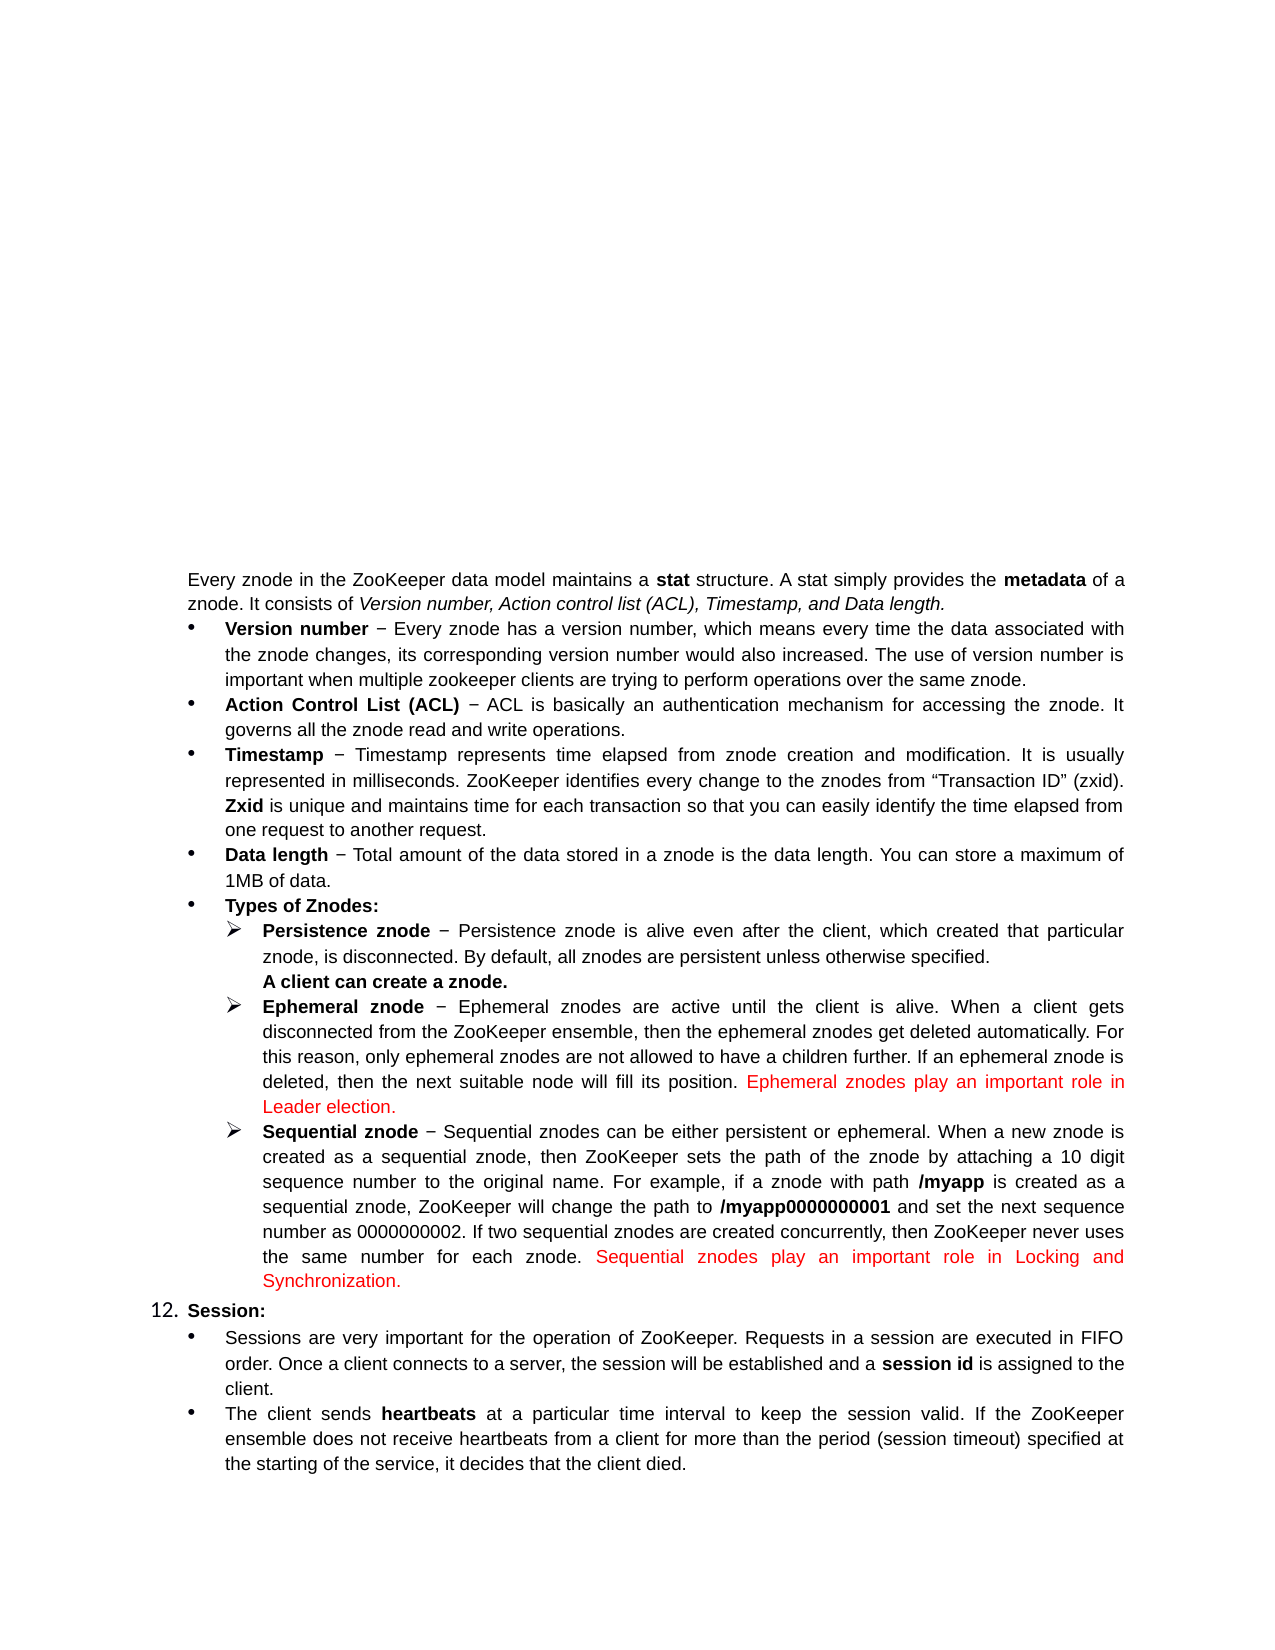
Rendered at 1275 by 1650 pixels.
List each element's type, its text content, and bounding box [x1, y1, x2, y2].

list The client sends heartbeats at a particular time interval to keep the session valid. If the ZooKeeper ensemble does not receive heartbeats from a client for more than the period (session timeout) specified at the starting of the service, it decides that the client died. [187, 1402, 1125, 1474]
list Version number − Every znode has a version number, which means every time the data associated with the znode changes, its corresponding version number would also increased. The use of version number is important when multiple zookeeper clients are trying to perform operations over the same znode. [187, 618, 1125, 690]
list Action Control List (ACL) − ACL is basically an authentication mechanism for accessing the znode. It governs all the znode read and write operations. [187, 693, 1125, 741]
list Timestamp − Timestamp represents time elapsed from znode creation and modification. It is usually represented in milliseconds. ZooKeeper identifies every change to the znodes from “Transaction ID” (zxid). Zxid is unique and maintains time for each transaction so that you can easily identify the time elapsed from one request to another request. [187, 744, 1125, 841]
list Ephemeral znode − Ephemeral znodes are active until the client is alive. When a client gets disconnected from the ZooKeeper ensemble, then the ephemeral znodes get deleted automatically. For this reason, only ephemeral znodes are not allowed to have a children further. If an ephemeral znode is deleted, then the next suitable node will fill its position. Ephemeral znodes play an important role in Leader election. [225, 996, 1125, 1117]
list Session: [150, 1295, 1125, 1323]
list Sequential znode − Sequential znodes can be either persistent or ephemeral. When a new znode is created as a sequential znode, then ZooKeeper sets the path of the znode by attaching a 10 digit sequence number to the original name. For example, if a znode with path /myapp is created as a sequential znode, ZooKeeper will change the path to /myapp0000000001 and set the next sequence number as 0000000002. If two sequential znodes are created concurrently, then ZooKeeper never uses the same number for each znode. Sequential znodes play an important role in Locking and Synchronization. [225, 1121, 1125, 1292]
list Sessions are very important for the operation of ZooKeeper. Requests in a session are executed in FIFO order. Once a client connects to a server, the session will be established and a session id is assigned to the client. [187, 1327, 1125, 1399]
list Persistence znode − Persistence znode is alive even after the client, which created that particular znode, is disconnected. By default, all znodes are persistent unless otherwise specified. [225, 920, 1125, 968]
list Every znode in the ZooKeeper data model maintains a stat structure. A stat simply provides the metadata of a znode. It consists of Version number, Action control list (ACL), Timestamp, and Data length. [150, 568, 1125, 615]
list A client can create a znode. [225, 971, 1125, 992]
list Types of Znodes: [187, 894, 1125, 917]
list Data length − Total amount of the data stored in a znode is the data length. You can store a maximum of 1MB of data. [187, 844, 1125, 891]
